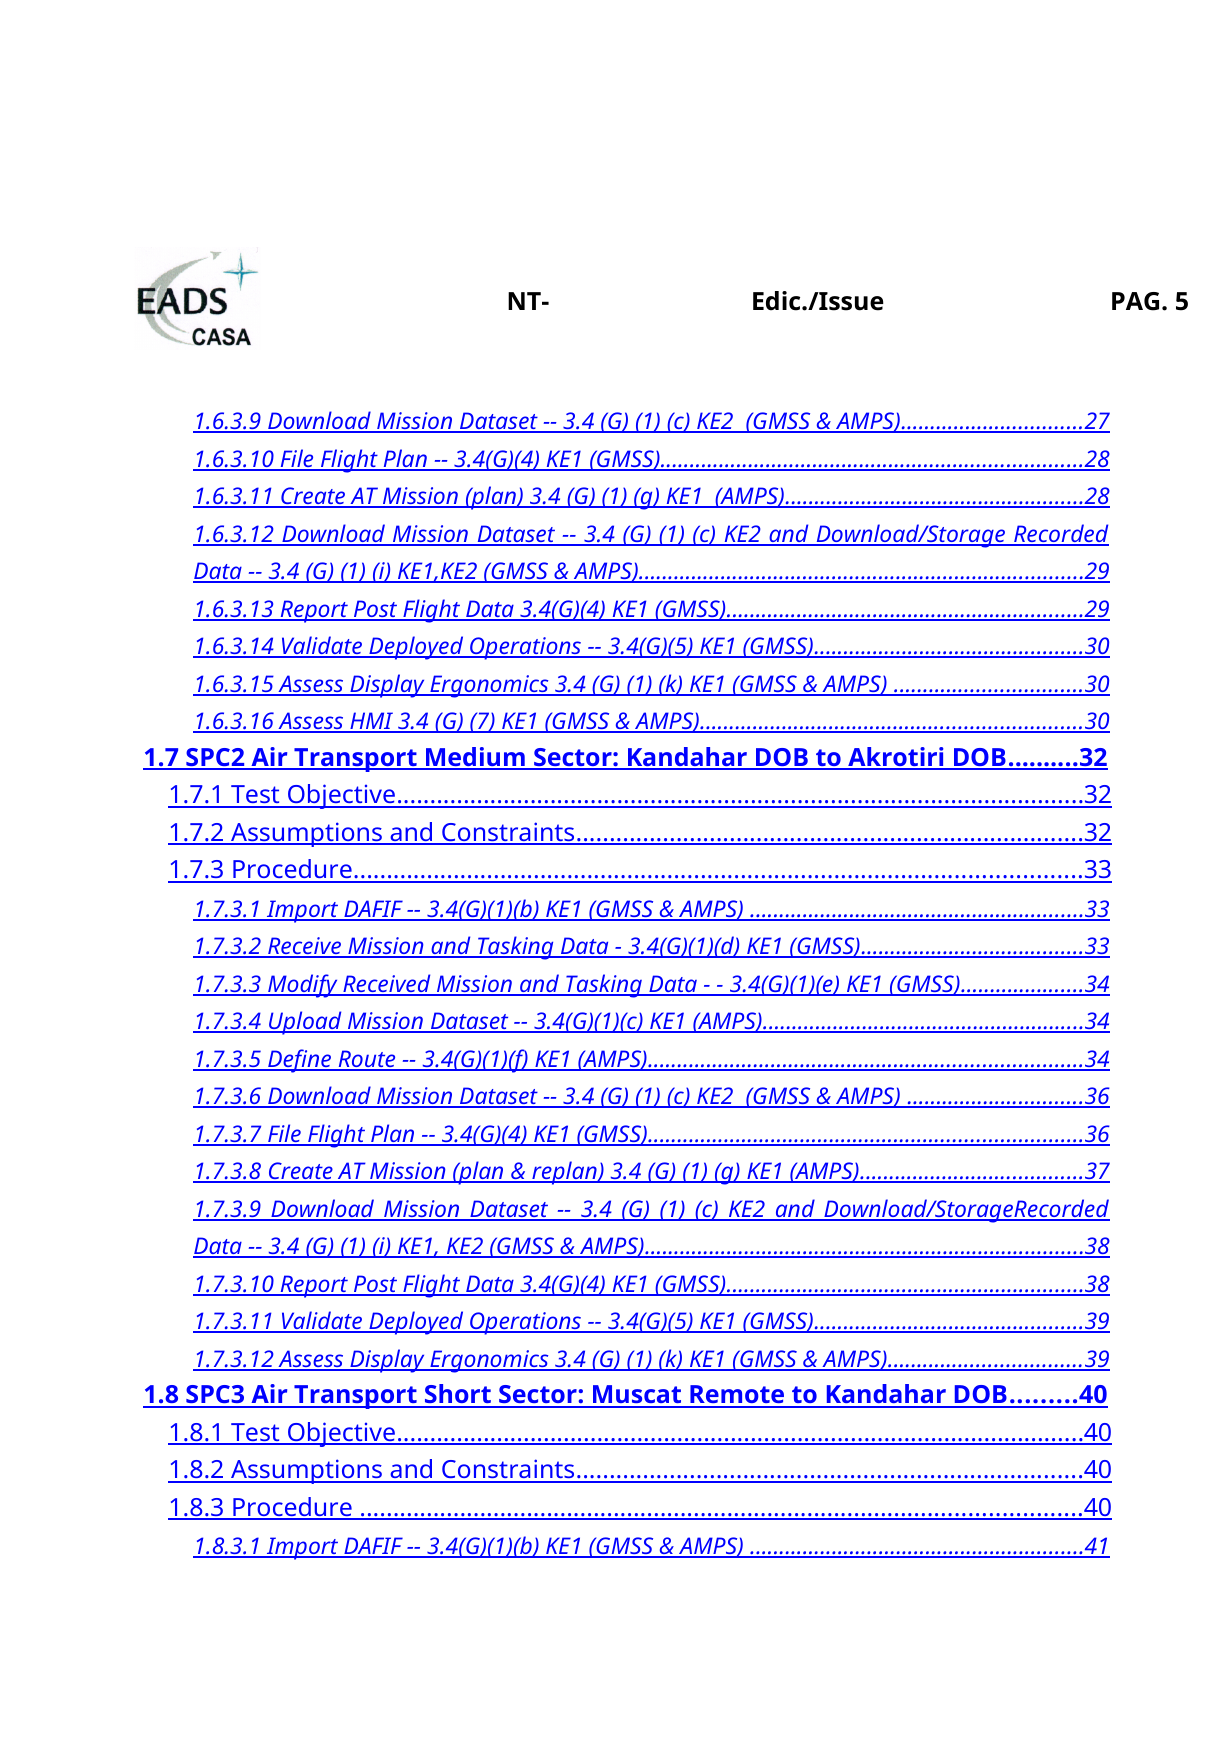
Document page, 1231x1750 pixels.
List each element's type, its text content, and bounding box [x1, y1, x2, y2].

text 1.7.3.9 Download Mission Dataset -- 3.4 (G) (1) (c) KE2 and Download/StorageRecorded Data -- 3.4 (G) (1) (i) KE1, KE2 (GMSS & AMPS) 38 [193, 1186, 1112, 1261]
text 1.7.3.1 Import DAFIF -- 3.4(G)(1)(b) KE1 (GMSS & AMPS) 33 [193, 886, 1112, 924]
text 1.7.3.11 Validate Deployed Operations -- 3.4(G)(5) KE1 (GMSS) 39 [193, 1299, 1112, 1336]
text 1.7.3.6 Download Mission Dataset -- 3.4 (G) (1) (c) KE2 (GMSS & AMPS) 36 [193, 1074, 1112, 1111]
text [168, 1445, 1112, 1449]
text 1.7 SPC2 Air Transport Medium Sector: Kandahar DOB to Akrotiri DOB 32 [143, 736, 1107, 768]
text 1.6.3.12 Download Mission Dataset -- 3.4 (G) (1) (c) KE2 and Download/Storage Recorded Data -- 3.4 (G) (1) (i) KE1,KE2 (GMSS & AMPS) 29 [193, 511, 1112, 586]
text [168, 845, 1112, 849]
text 1.6.3.14 Validate Deployed Operations -- 3.4(G)(5) KE1 (GMSS) 30 [193, 624, 1112, 661]
text 1.8 SPC3 Air Transport Short Sector: Muscat Remote to Kandahar DOB 40 [143, 1374, 1107, 1406]
text [143, 770, 1107, 774]
text 1.6.3.13 Report Post Flight Data 3.4(G)(4) KE1 (GMSS) 29 [193, 586, 1112, 624]
text 1.7.3.12 Assess Display Ergonomics 3.4 (G) (1) (k) KE1 (GMSS & AMPS) 39 [193, 1336, 1112, 1374]
text 1.7.1 Test Objective 32 [168, 774, 1112, 806]
picture [134, 247, 261, 350]
text 1.6.3.9 Download Mission Dataset -- 3.4 (G) (1) (c) KE2 (GMSS & AMPS) 27 [193, 399, 1112, 436]
text 1.7.3.2 Receive Mission and Tasking Data - 3.4(G)(1)(d) KE1 (GMSS) 33 [193, 924, 1112, 961]
text 1.6.3.16 Assess HMI 3.4 (G) (7) KE1 (GMSS & AMPS) 30 [193, 699, 1112, 736]
text 1.7.3 Procedure 33 [168, 849, 1112, 881]
text 1.8.2 Assumptions and Constraints 40 [168, 1449, 1112, 1481]
text 1.7.3.4 Upload Mission Dataset -- 3.4(G)(1)(c) KE1 (AMPS) 34 [193, 999, 1112, 1036]
text 1.6.3.15 Assess Display Ergonomics 3.4 (G) (1) (k) KE1 (GMSS & AMPS) 30 [193, 661, 1112, 699]
text 1.7.3.10 Report Post Flight Data 3.4(G)(4) KE1 (GMSS) 38 [193, 1261, 1112, 1299]
text 1.8.3.1 Import DAFIF -- 3.4(G)(1)(b) KE1 (GMSS & AMPS) 41 [193, 1524, 1112, 1561]
text 1.6.3.10 File Flight Plan -- 3.4(G)(4) KE1 (GMSS) 28 [193, 436, 1112, 474]
text 1.8.1 Test Objective 40 [168, 1411, 1112, 1443]
text 1.8.3 Procedure 40 [168, 1486, 1112, 1518]
text 1.7.2 Assumptions and Constraints 32 [168, 811, 1112, 843]
text 1.7.3.7 File Flight Plan -- 3.4(G)(4) KE1 (GMSS) 36 [193, 1111, 1112, 1149]
text 1.6.3.11 Create AT Mission (plan) 3.4 (G) (1) (g) KE1 (AMPS) 28 [193, 474, 1112, 511]
text 1.7.3.8 Create AT Mission (plan & replan) 3.4 (G) (1) (g) KE1 (AMPS) 37 [193, 1149, 1112, 1186]
text 1.7.3.5 Define Route -- 3.4(G)(1)(f) KE1 (AMPS) 34 [193, 1036, 1112, 1074]
text [168, 1520, 1112, 1524]
text 1.7.3.3 Modify Received Mission and Tasking Data - - 3.4(G)(1)(e) KE1 (GMSS) 34 [193, 961, 1112, 999]
